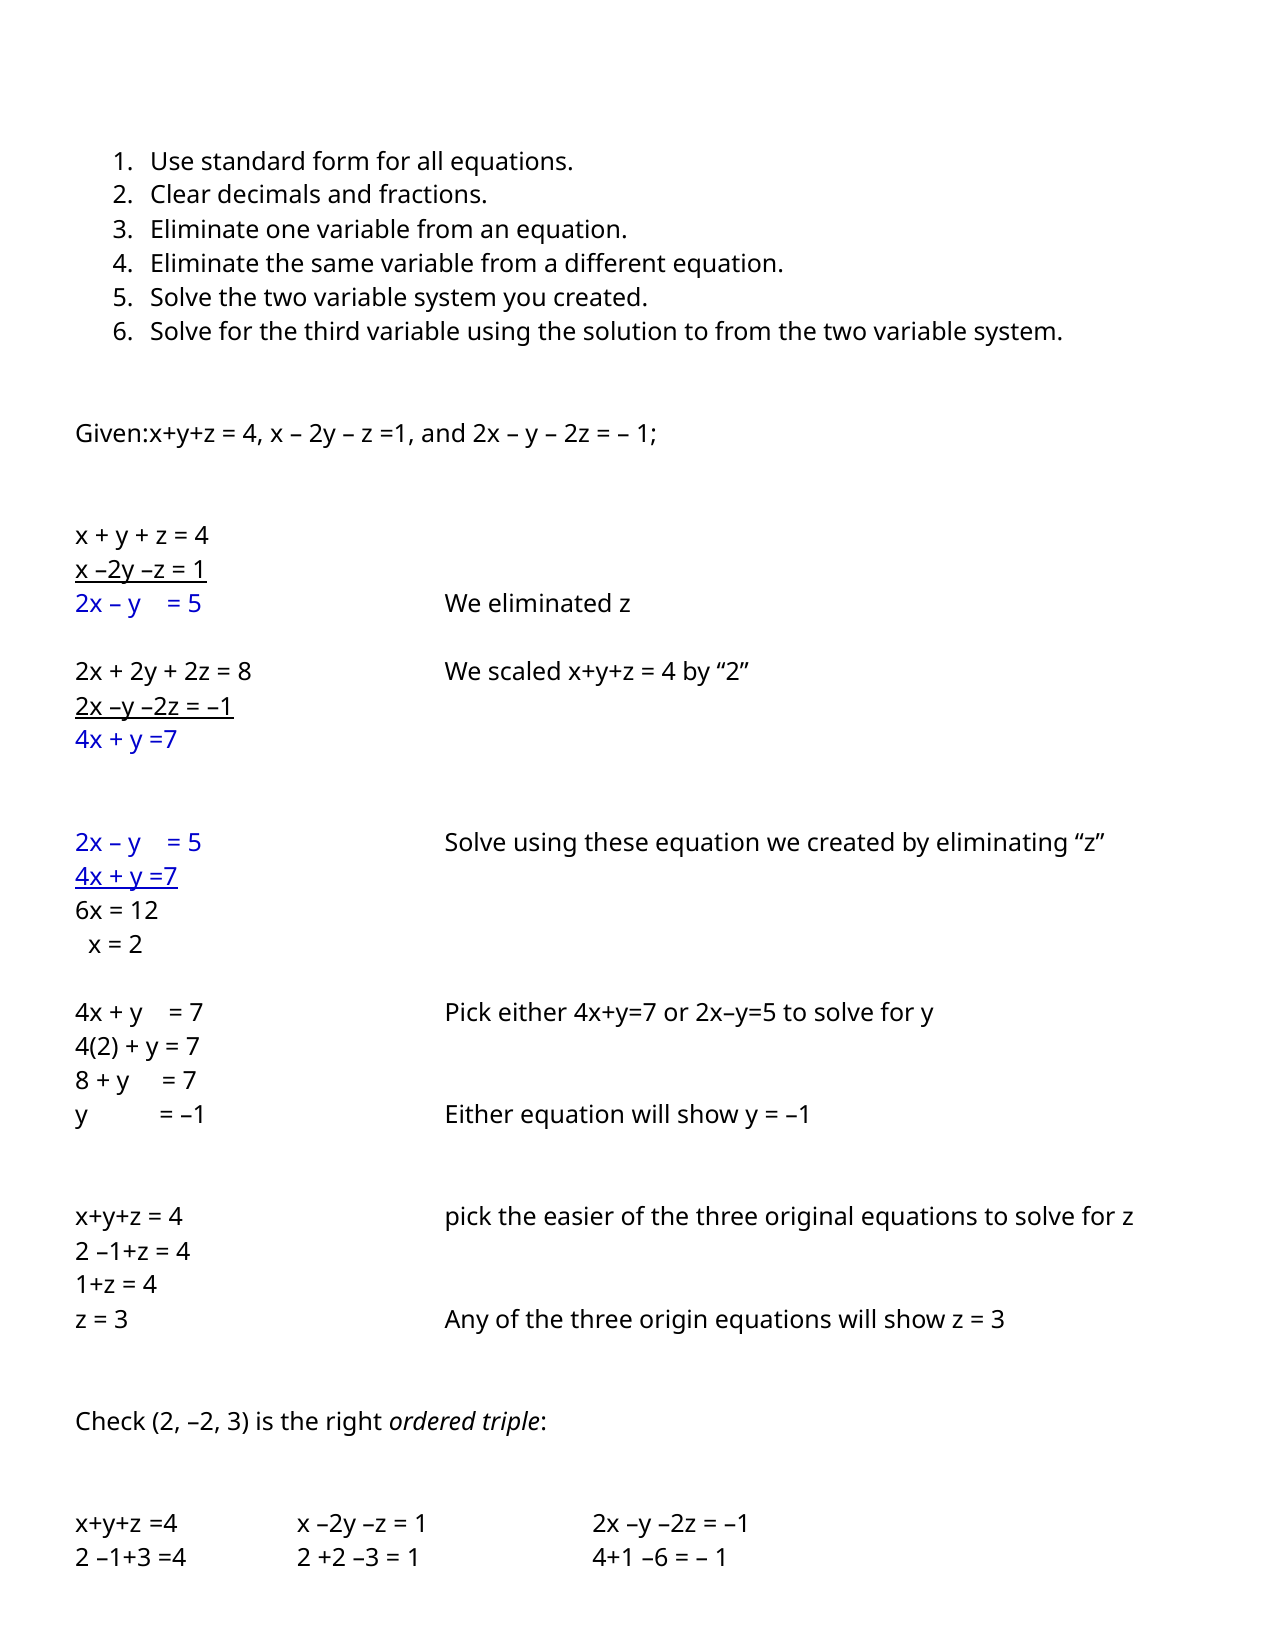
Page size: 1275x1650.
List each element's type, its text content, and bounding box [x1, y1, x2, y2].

text 4(2) + y = 7 [75, 1029, 1200, 1063]
list Use standard form for all equations. [112, 143, 1200, 177]
list Clear decimals and fractions. [112, 177, 1200, 211]
text 1+z = 4 [75, 1267, 1200, 1301]
list Eliminate one variable from an equation. [112, 211, 1200, 245]
text x+y+z = 4 pick the easier of the three original equations to solve for z [75, 1199, 1200, 1233]
text 4x + y = 7 Pick either 4x+y=7 or 2x–y=5 to solve for y [75, 995, 1200, 1029]
text x –2y –z = 1 [75, 552, 1200, 586]
text 2x + 2y + 2z = 8 We scaled x+y+z = 4 by “2” [75, 654, 1200, 688]
text 6x = 12 [75, 892, 1200, 927]
text x+y+z =4 x –2y –z = 1 2x –y –2z = –1 [75, 1506, 1200, 1540]
text z = 3 Any of the three origin equations will show z = 3 [75, 1301, 1200, 1335]
text y = –1 Either equation will show y = –1 [75, 1097, 1200, 1131]
text 2x – y = 5 We eliminated z [75, 586, 1200, 620]
text x = 2 [75, 927, 1200, 961]
text Check (2, –2, 3) is the right ordered triple: [75, 1403, 1200, 1437]
list Eliminate the same variable from a different equation. [112, 245, 1200, 279]
text 2x – y = 5 Solve using these equation we created by eliminating “z” [75, 824, 1200, 858]
text 2 –1+z = 4 [75, 1233, 1200, 1267]
text 2 –1+3 =4 2 +2 –3 = 1 4+1 –6 = – 1 [75, 1540, 1200, 1574]
text 2x –y –2z = –1 [75, 688, 1200, 722]
list Solve for the third variable using the solution to from the two variable system. [112, 313, 1200, 347]
list Solve the two variable system you created. [112, 279, 1200, 313]
text 4x + y =7 [75, 858, 1200, 892]
text 4x + y =7 [75, 722, 1200, 756]
text x + y + z = 4 [75, 518, 1200, 552]
text Given: x+y+z = 4, x – 2y – z =1, and 2x – y – 2z = – 1; [75, 416, 1200, 450]
text 8 + y = 7 [75, 1063, 1200, 1097]
